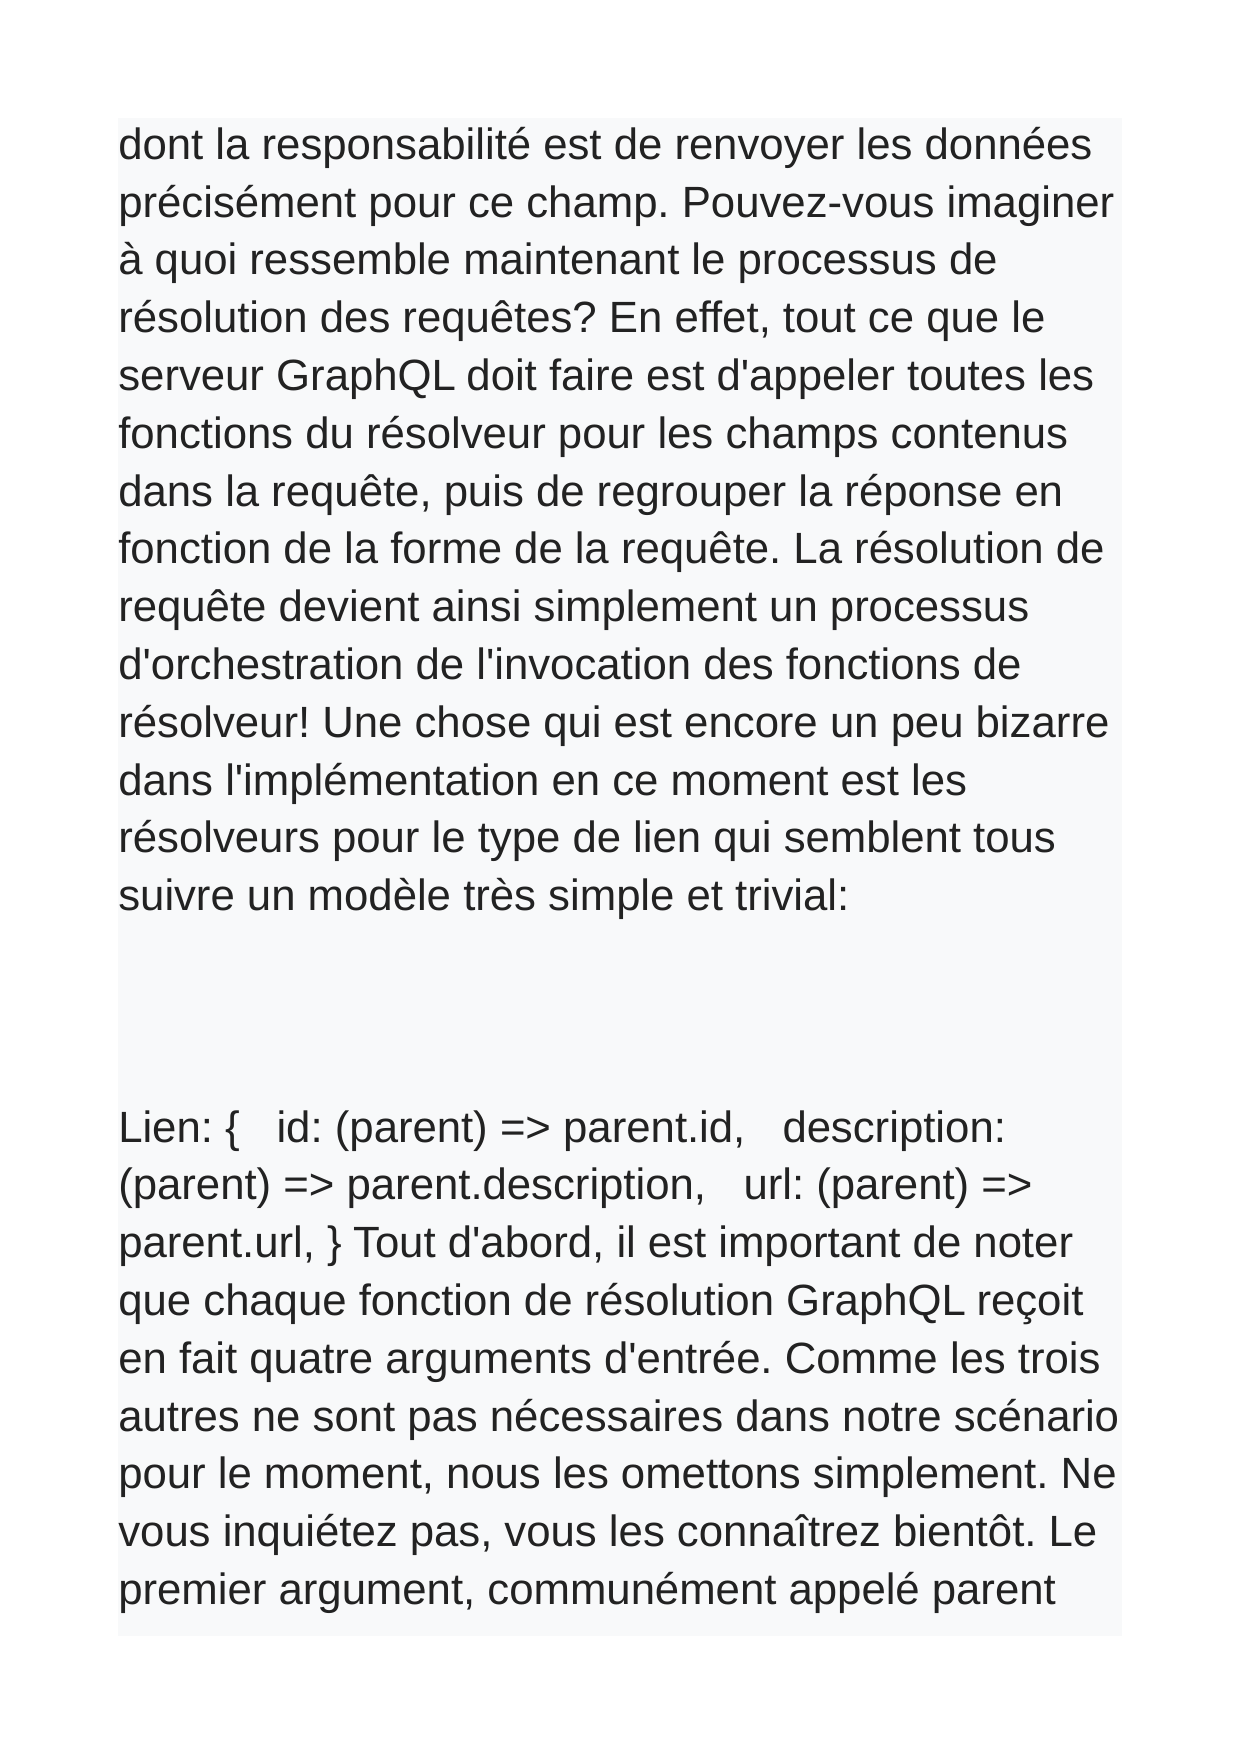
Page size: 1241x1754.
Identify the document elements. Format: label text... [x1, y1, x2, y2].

text dont la responsabilité est de renvoyer les données précisément pour ce champ. Pouvez-vous imaginer à quoi ressemble maintenant le processus de résolution des requêtes? En effet, tout ce que le serveur GraphQL doit faire est d'appeler toutes les fonctions du résolveur pour les champs contenus dans la requête, puis de regrouper la réponse en fonction de la forme de la requête. La résolution de requête devient ainsi simplement un processus d'orchestration de l'invocation des fonctions de résolveur! Une chose qui est encore un peu bizarre dans l'implémentation en ce moment est les résolveurs pour le type de lien qui semblent tous suivre un modèle très simple et trivial: [118, 118, 1122, 920]
text Lien: { id: (parent) => parent.id, description: (parent) => parent.description, url: (parent) => parent.url, } Tout d'abord, il est important de noter que chaque fonction de résolution GraphQL reçoit en fait quatre arguments d'entrée. Comme les trois autres ne sont pas nécessaires dans notre scénario pour le moment, nous les omettons simplement. Ne vous inquiétez pas, vous les connaîtrez bientôt. Le premier argument, communément appelé parent [118, 1043, 1122, 1614]
